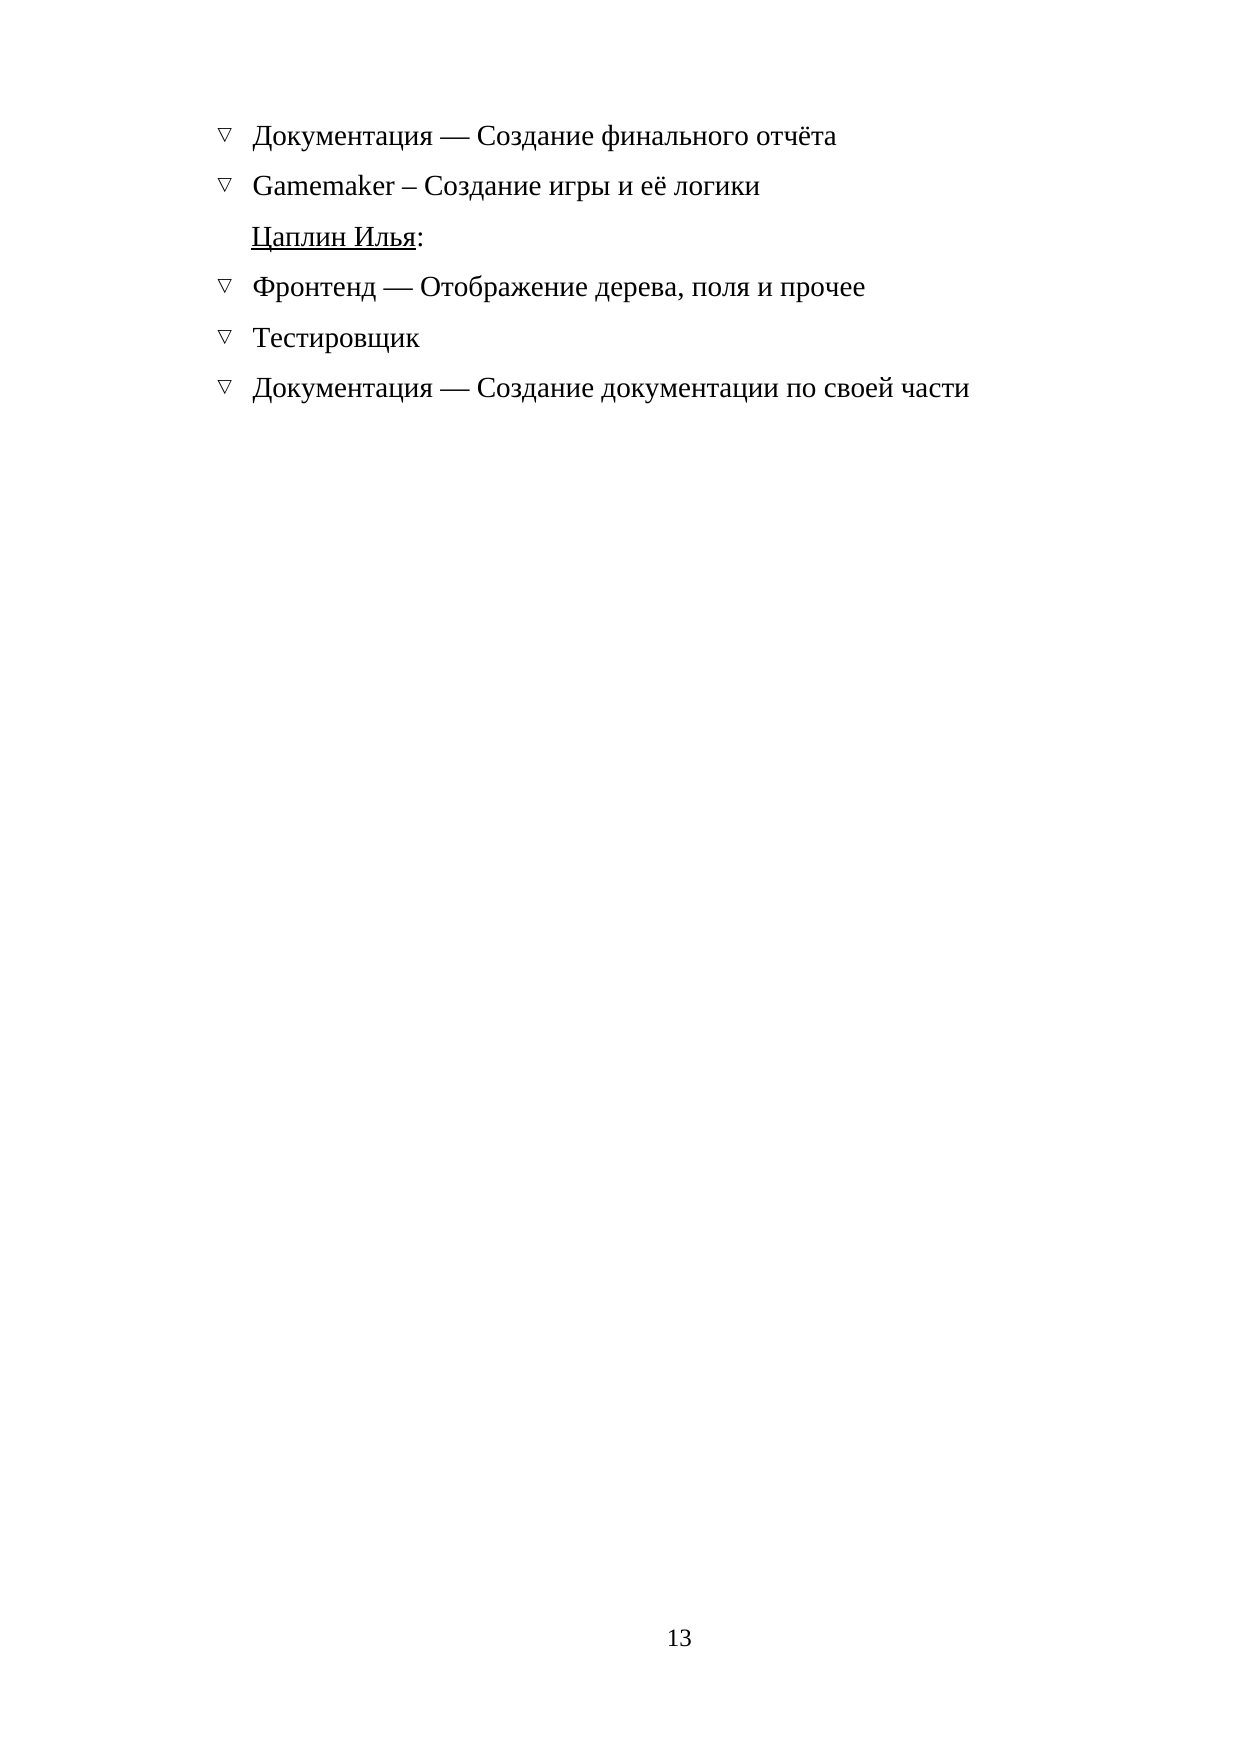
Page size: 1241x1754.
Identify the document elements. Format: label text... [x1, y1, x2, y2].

list Фронтенд — Отображение дерева, поля и прочее [215, 269, 1181, 303]
list Документация — Создание финального отчёта [215, 118, 1181, 152]
list Документация — Создание документации по своей части [215, 370, 1181, 404]
list Тестировщик [215, 320, 1181, 353]
list Gamemaker – Создание игры и её логики [215, 168, 1181, 202]
text Цаплин Илья: [177, 219, 1181, 252]
